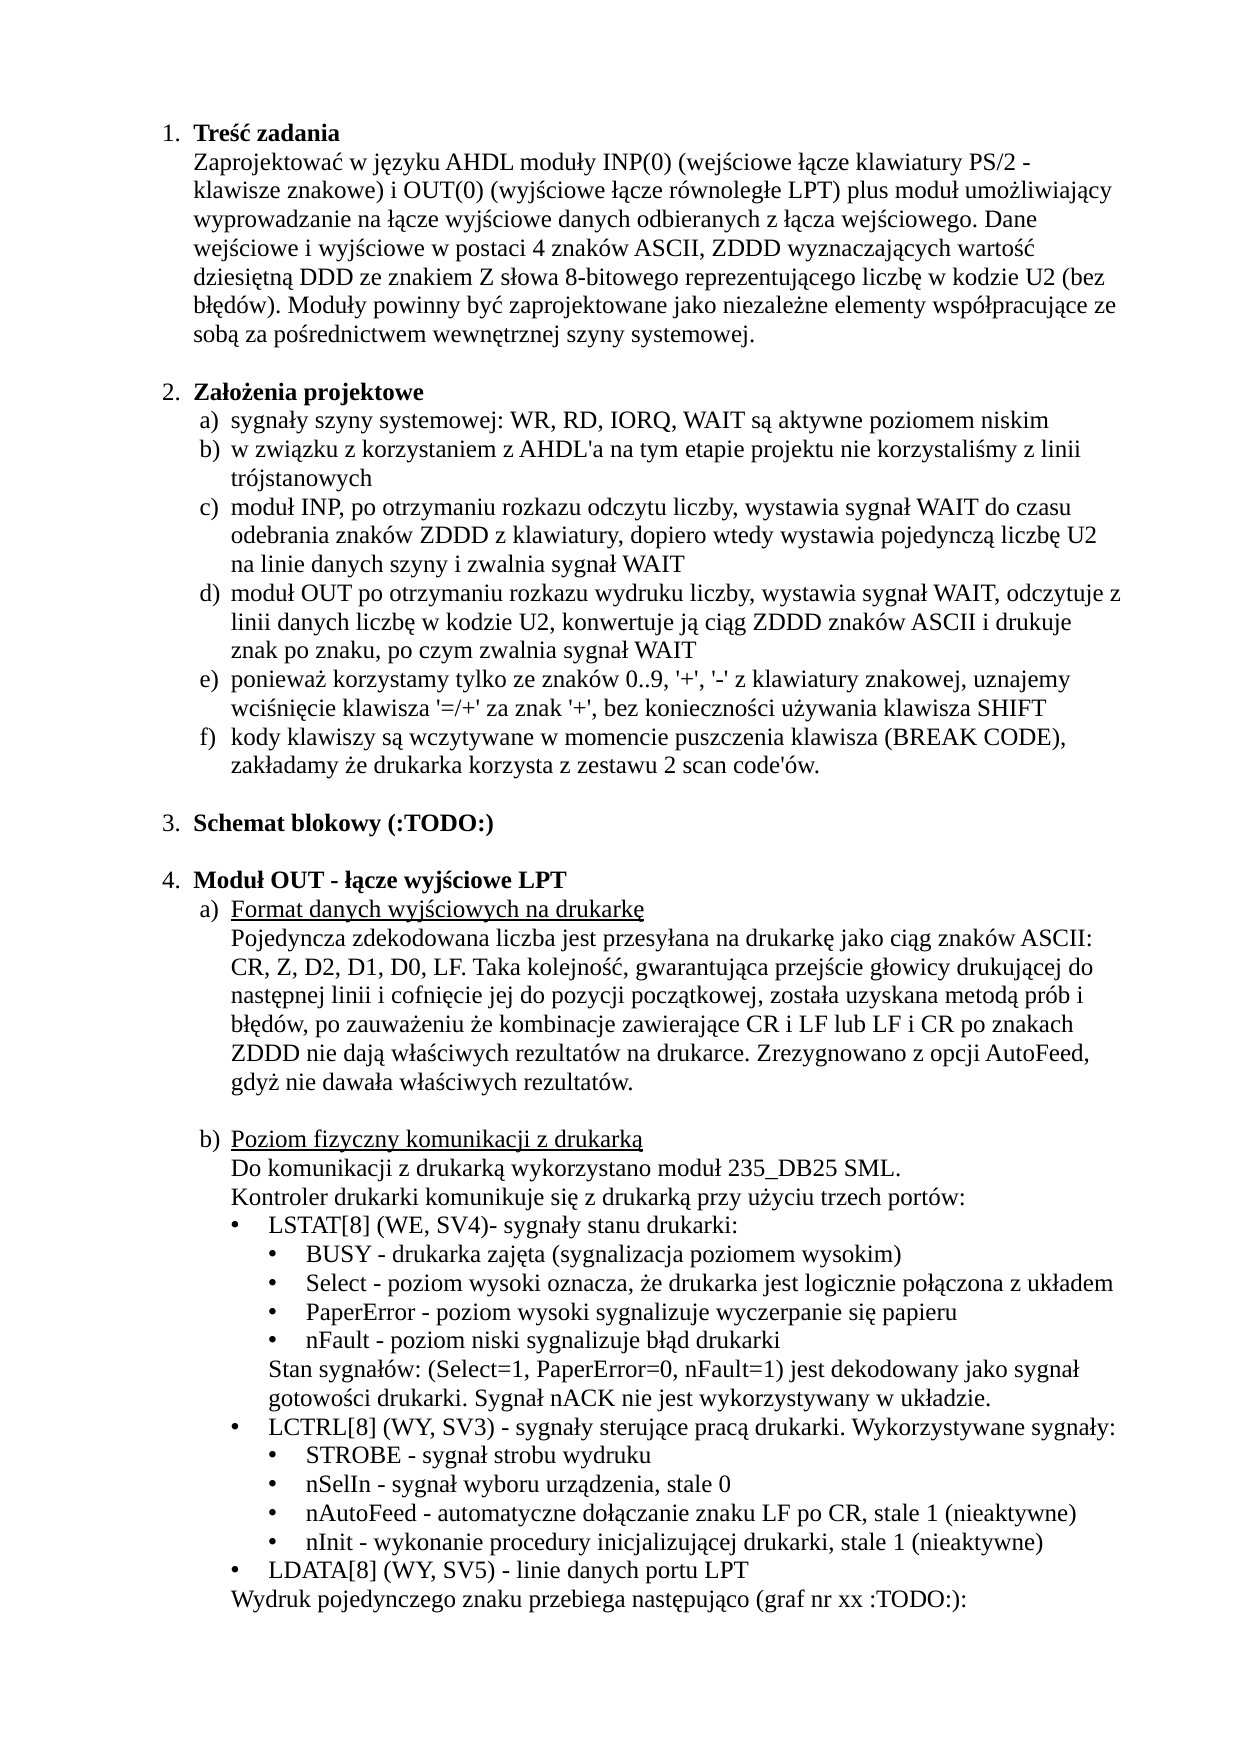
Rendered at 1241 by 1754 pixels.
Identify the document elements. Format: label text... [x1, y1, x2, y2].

list PaperError - poziom wysoki sygnalizuje wyczerpanie się papieru [268, 1297, 1122, 1326]
list STROBE - sygnał strobu wydruku [268, 1441, 1122, 1469]
list LCTRL[8] (WY, SV3) - sygnały sterujące pracą drukarki. Wykorzystywane sygnały: [231, 1412, 1122, 1441]
list nFault - poziom niski sygnalizuje błąd drukarki [268, 1326, 1122, 1354]
list Moduł OUT - łącze wyjściowe LPT [156, 866, 1122, 894]
list kody klawiszy są wczytywane w momencie puszczenia klawisza (BREAK CODE), zakładamy że drukarka korzysta z zestawu 2 scan code'ów. [193, 722, 1122, 779]
list Treść zadania [156, 118, 1122, 147]
list Poziom fizyczny komunikacji z drukarką [193, 1124, 1122, 1153]
list Schemat blokowy (:TODO:) [156, 808, 1122, 837]
list LSTAT[8] (WE, SV4)- sygnały stanu drukarki: [231, 1211, 1122, 1239]
list moduł OUT po otrzymaniu rozkazu wydruku liczby, wystawia sygnał WAIT, odczytuje z linii danych liczbę w kodzie U2, konwertuje ją ciąg ZDDD znaków ASCII i drukuje znak po znaku, po czym zwalnia sygnał WAIT [193, 578, 1122, 664]
list CR, Z, D2, D1, D0, LF. Taka kolejność, gwarantująca przejście głowicy drukującej do następnej linii i cofnięcie jej do pozycji początkowej, została uzyskana metodą prób i błędów, po zauważeniu że kombinacje zawierające CR i LF lub LF i CR po znakach ZDDD nie dają właściwych rezultatów na drukarce. Zrezygnowano z opcji AutoFeed, gdyż nie dawała właściwych rezultatów. [193, 952, 1122, 1096]
list BUSY - drukarka zajęta (sygnalizacja poziomem wysokim) [268, 1239, 1122, 1268]
list Pojedyncza zdekodowana liczba jest przesyłana na drukarkę jako ciąg znaków ASCII: [193, 923, 1122, 952]
list moduł INP, po otrzymaniu rozkazu odczytu liczby, wystawia sygnał WAIT do czasu odebrania znaków ZDDD z klawiatury, dopiero wtedy wystawia pojedynczą liczbę U2 na linie danych szyny i zwalnia sygnał WAIT [193, 492, 1122, 578]
list w związku z korzystaniem z AHDL'a na tym etapie projektu nie korzystaliśmy z linii trójstanowych [193, 434, 1122, 492]
list Kontroler drukarki komunikuje się z drukarką przy użyciu trzech portów: [193, 1182, 1122, 1211]
list Stan sygnałów: (Select=1, PaperError=0, nFault=1) jest dekodowany jako sygnał gotowości drukarki. Sygnał nACK nie jest wykorzystywany w układzie. [231, 1354, 1122, 1412]
list LDATA[8] (WY, SV5) - linie danych portu LPT [231, 1556, 1122, 1584]
list Założenia projektowe [156, 377, 1122, 406]
list nInit - wykonanie procedury inicjalizującej drukarki, stale 1 (nieaktywne) [268, 1527, 1122, 1556]
list Format danych wyjściowych na drukarkę [193, 894, 1122, 923]
list nSelIn - sygnał wyboru urządzenia, stale 0 [268, 1469, 1122, 1498]
list ponieważ korzystamy tylko ze znaków 0..9, '+', '-' z klawiatury znakowej, uznajemy wciśnięcie klawisza '=/+' za znak '+', bez konieczności używania klawisza SHIFT [193, 664, 1122, 722]
list Zaprojektować w języku AHDL moduły INP(0) (wejściowe łącze klawiatury PS/2 - klawisze znakowe) i OUT(0) (wyjściowe łącze równoległe LPT) plus moduł umożliwiający wyprowadzanie na łącze wyjściowe danych odbieranych z łącza wejściowego. Dane wejściowe i wyjściowe w postaci 4 znaków ASCII, ZDDD wyznaczających wartość dziesiętną DDD ze znakiem Z słowa 8-bitowego reprezentującego liczbę w kodzie U2 (bez błędów). Moduły powinny być zaprojektowane jako niezależne elementy współpracujące ze sobą za pośrednictwem wewnętrznej szyny systemowej. [156, 147, 1122, 348]
list nAutoFeed - automatyczne dołączanie znaku LF po CR, stale 1 (nieaktywne) [268, 1498, 1122, 1527]
list Wydruk pojedynczego znaku przebiega następująco (graf nr xx :TODO:): [193, 1584, 1122, 1613]
list sygnały szyny systemowej: WR, RD, IORQ, WAIT są aktywne poziomem niskim [193, 406, 1122, 434]
list Select - poziom wysoki oznacza, że drukarka jest logicznie połączona z układem [268, 1268, 1122, 1297]
list Do komunikacji z drukarką wykorzystano moduł 235_DB25 SML. [193, 1153, 1122, 1182]
